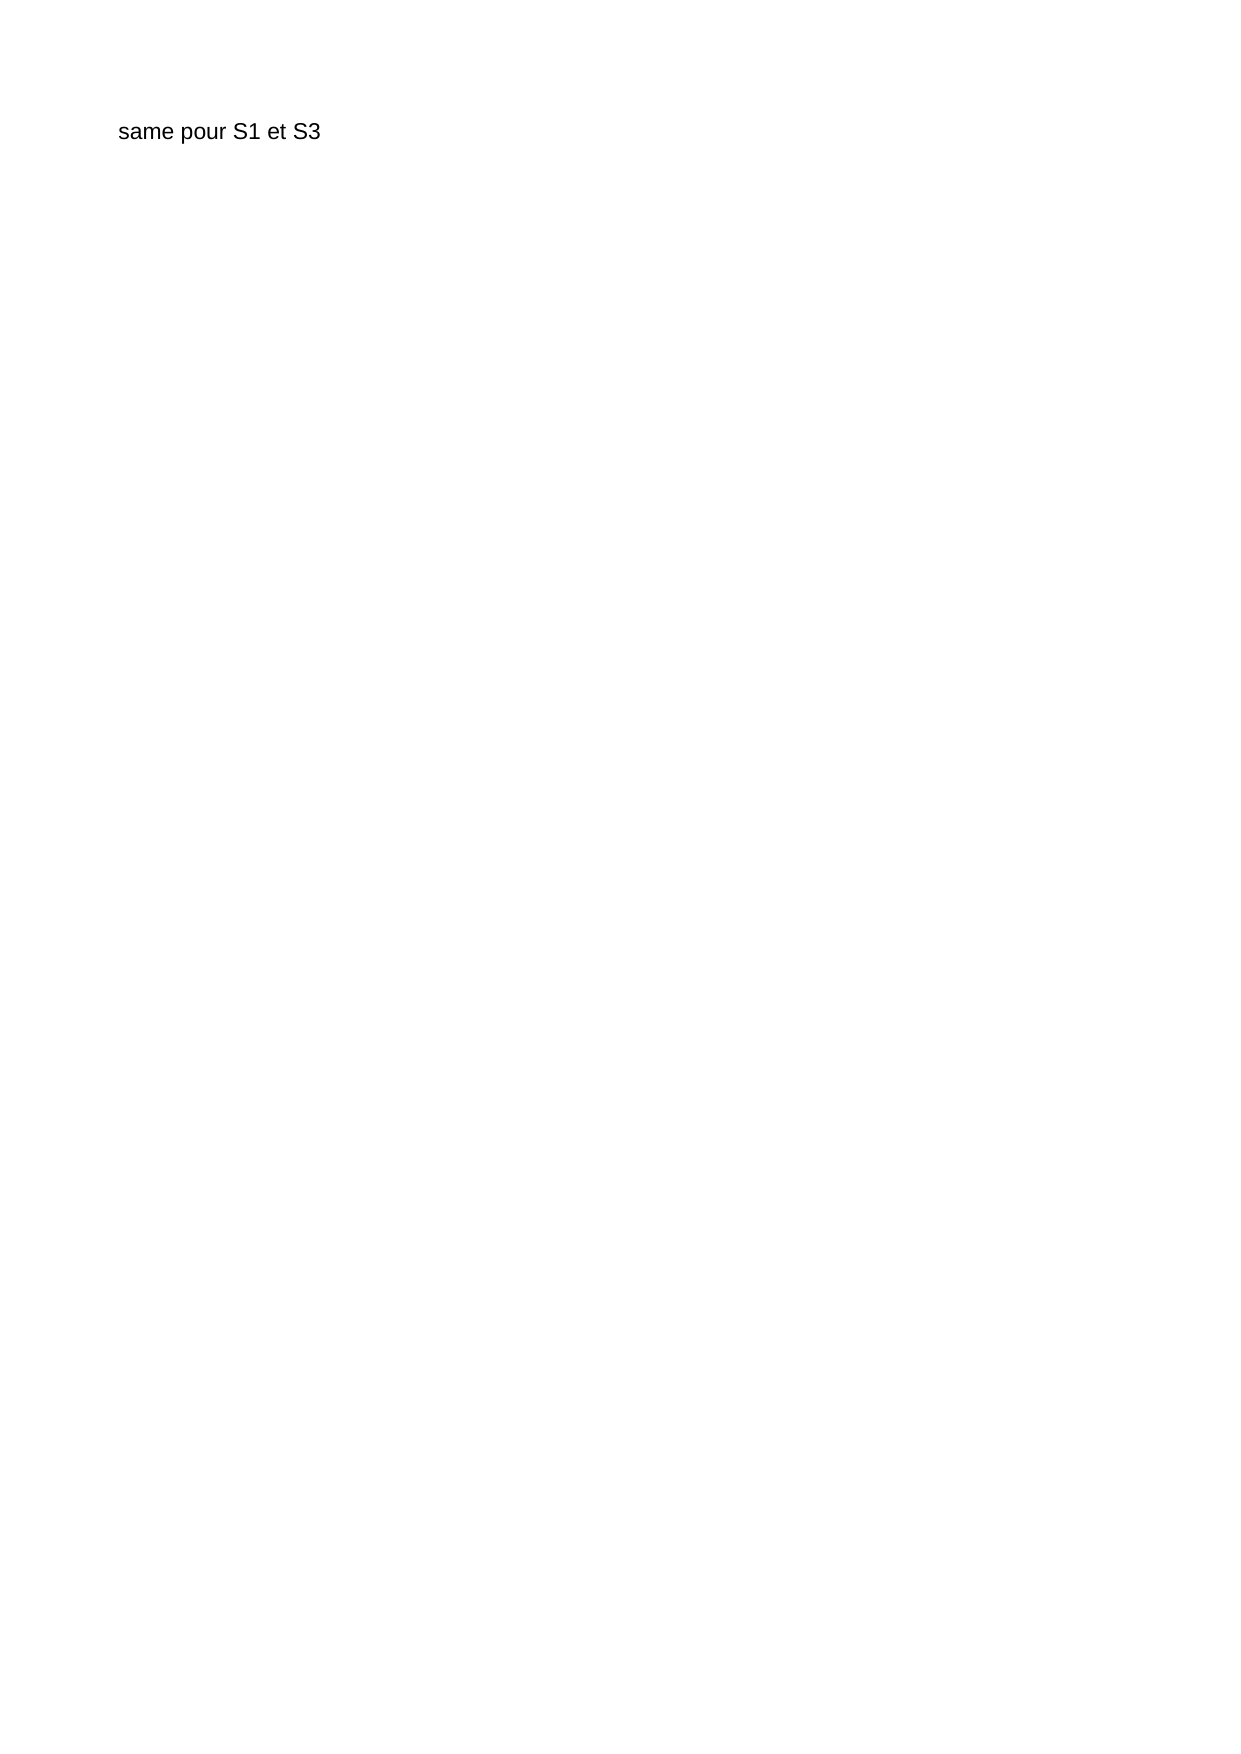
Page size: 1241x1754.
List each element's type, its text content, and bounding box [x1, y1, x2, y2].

text same pour S1 et S3 [118, 118, 1122, 144]
